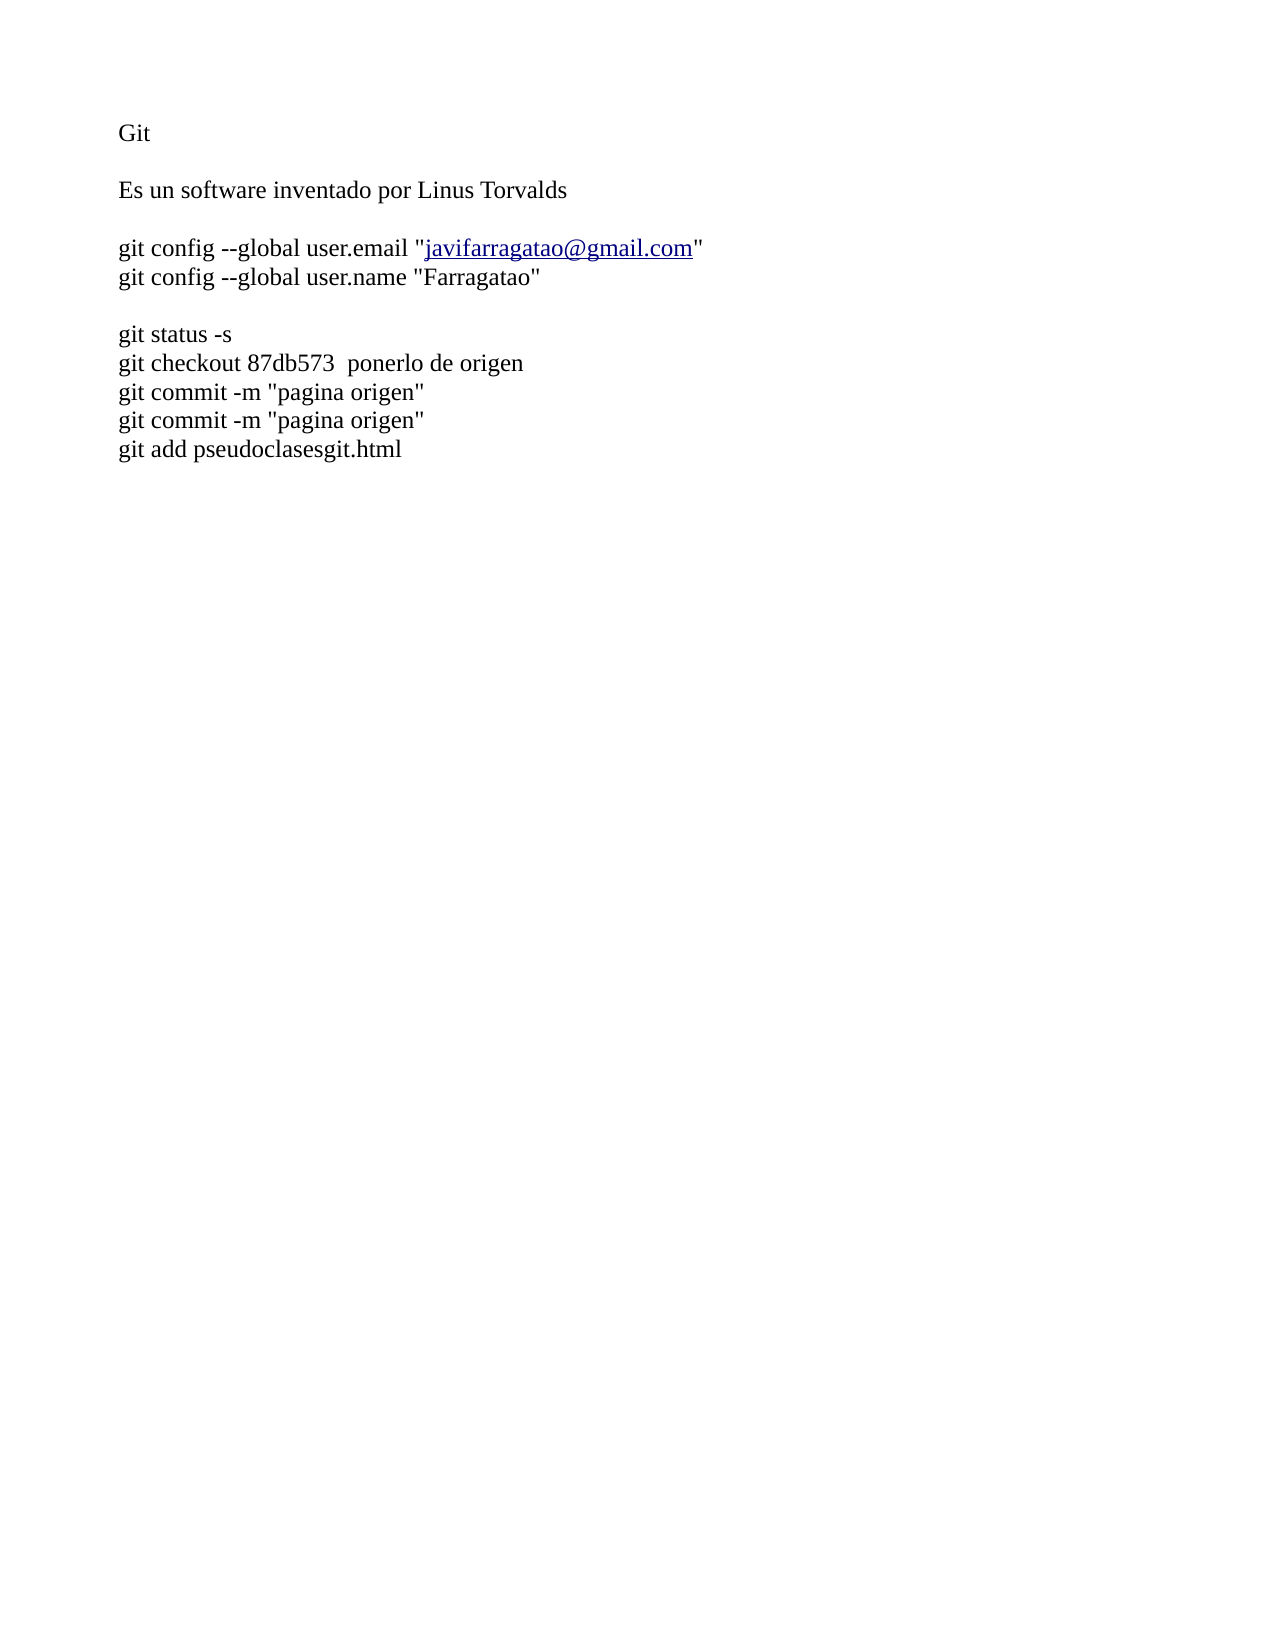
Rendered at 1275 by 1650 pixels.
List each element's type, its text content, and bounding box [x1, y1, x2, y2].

text git add pseudoclasesgit.html [118, 434, 1157, 463]
text Git [118, 118, 1157, 147]
text git commit -m "pagina origen" [118, 406, 1157, 434]
text Es un software inventado por Linus Torvalds [118, 176, 1157, 204]
text git config --global user.email "javifarragatao@gmail.com" [118, 233, 1157, 262]
text git commit -m "pagina origen" [118, 377, 1157, 406]
text git checkout 87db573 ponerlo de origen [118, 348, 1157, 377]
text git config --global user.name "Farragatao" [118, 262, 1157, 291]
text git status -s [118, 319, 1157, 348]
